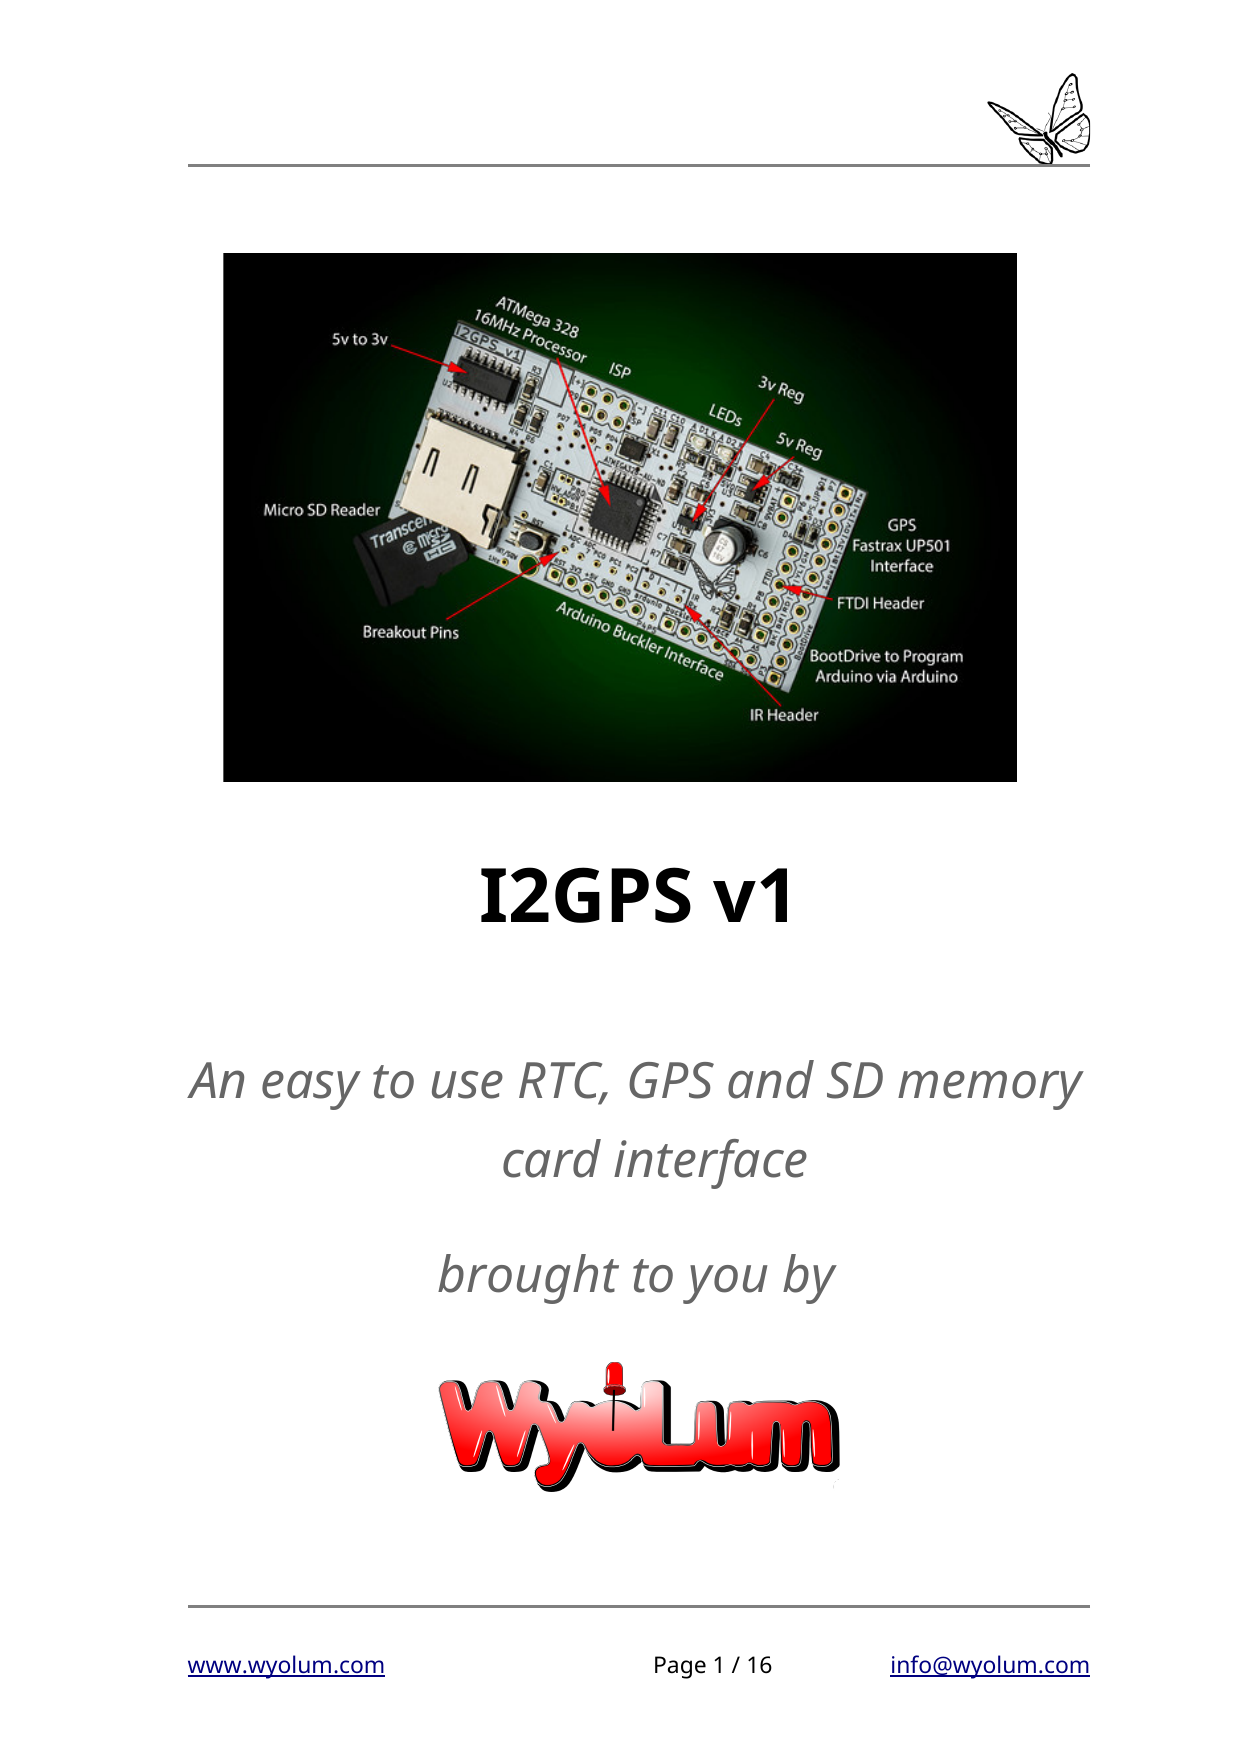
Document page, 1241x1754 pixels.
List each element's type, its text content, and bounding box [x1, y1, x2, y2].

picture [987, 73, 1091, 165]
title I2GPS v1 [187, 842, 1090, 944]
picture [438, 1362, 840, 1492]
subtitle An easy to use RTC, GPS and SD memory card interface [187, 1045, 1090, 1192]
subtitle brought to you by [187, 1239, 1090, 1307]
picture [223, 253, 1017, 782]
